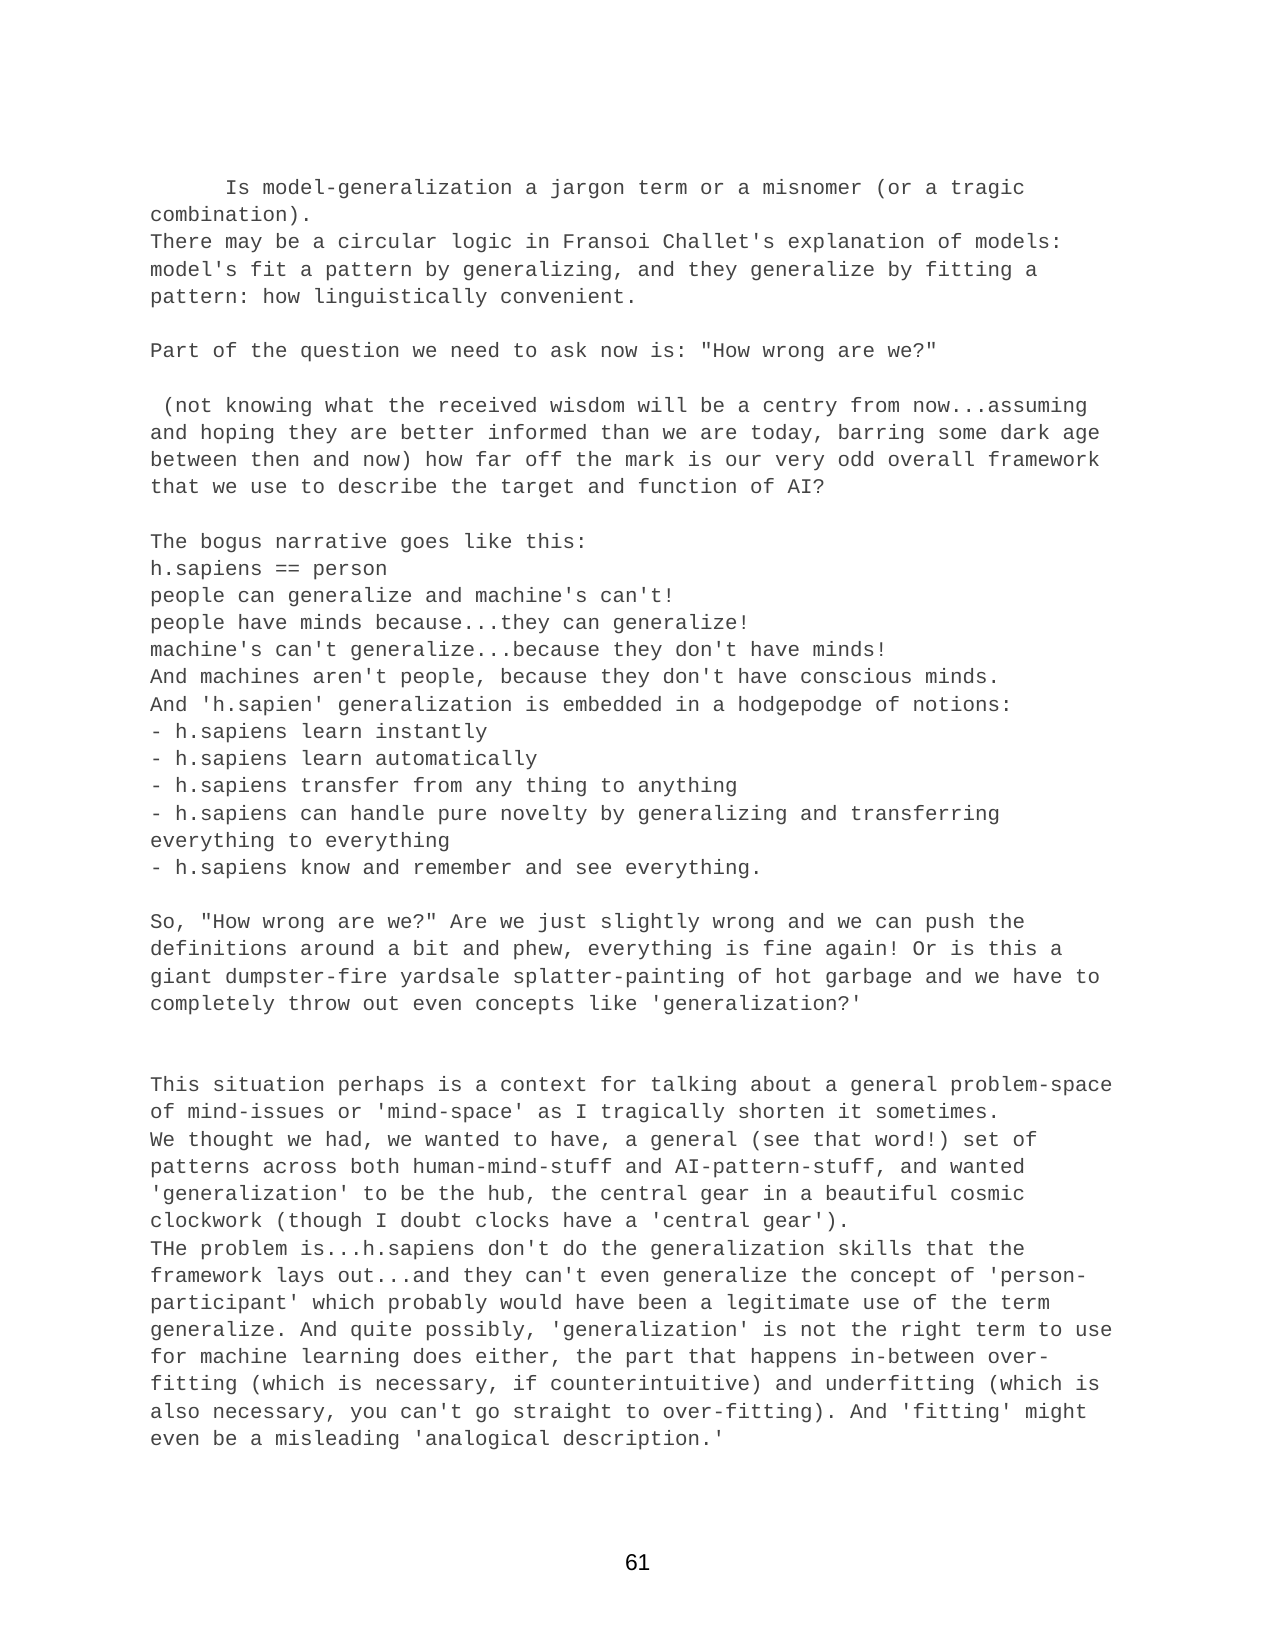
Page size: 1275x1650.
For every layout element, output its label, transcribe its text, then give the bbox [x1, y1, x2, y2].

text The bogus narrative goes like this: [150, 531, 1125, 554]
text model's fit a pattern by generalizing, and they generalize by fitting a pattern: how linguistically convenient. [150, 259, 1125, 309]
text This situation perhaps is a context for talking about a general problem-space of mind-issues or 'mind-space' as I tragically shorten it sometimes. [150, 1074, 1125, 1125]
text Is model-generalization a jargon term or a misnomer (or a tragic combination). [150, 177, 1125, 228]
text - h.sapiens know and remember and see everything. [150, 857, 1125, 881]
text We thought we had, we wanted to have, a general (see that word!) set of patterns across both human-mind-stuff and AI-pattern-stuff, and wanted 'generalization' to be the hub, the central gear in a beautiful cosmic clockwork (though I doubt clocks have a 'central gear'). [150, 1129, 1125, 1234]
text people can generalize and machine's can't! [150, 585, 1125, 609]
text There may be a circular logic in Fransoi Challet's explanation of models: [150, 232, 1125, 255]
text people have minds because...they can generalize! [150, 612, 1125, 636]
text - h.sapiens learn instantly [150, 721, 1125, 744]
text - h.sapiens learn automatically [150, 748, 1125, 772]
text (not knowing what the received wisdom will be a centry from now...assuming and hoping they are better informed than we are today, barring some dark age between then and now) how far off the mark is our very odd overall framework that we use to describe the target and function of AI? [150, 395, 1125, 500]
text So, "How wrong are we?" Are we just slightly wrong and we can push the definitions around a bit and phew, everything is fine again! Or is this a giant dumpster-fire yardsale splatter-painting of hot garbage and we have to completely throw out even concepts like 'generalization?' [150, 911, 1125, 1016]
text Part of the question we need to ask now is: "How wrong are we?" [150, 340, 1125, 364]
text h.sapiens == person [150, 558, 1125, 581]
text machine's can't generalize...because they don't have minds! [150, 639, 1125, 663]
text And machines aren't people, because they don't have conscious minds. [150, 667, 1125, 690]
text - h.sapiens can handle pure novelty by generalizing and transferring everything to everything [150, 802, 1125, 853]
text - h.sapiens transfer from any thing to anything [150, 775, 1125, 799]
text And 'h.sapien' generalization is embedded in a hodgepodge of notions: [150, 694, 1125, 717]
text THe problem is...h.sapiens don't do the generalization skills that the framework lays out...and they can't even generalize the concept of 'person-participant' which probably would have been a legitimate use of the term generalize. And quite possibly, 'generalization' is not the right term to use for machine learning does either, the part that happens in-between over-fitting (which is necessary, if counterintuitive) and underfitting (which is also necessary, you can't go straight to over-fitting). And 'fitting' might even be a misleading 'analogical description.' [150, 1237, 1125, 1451]
